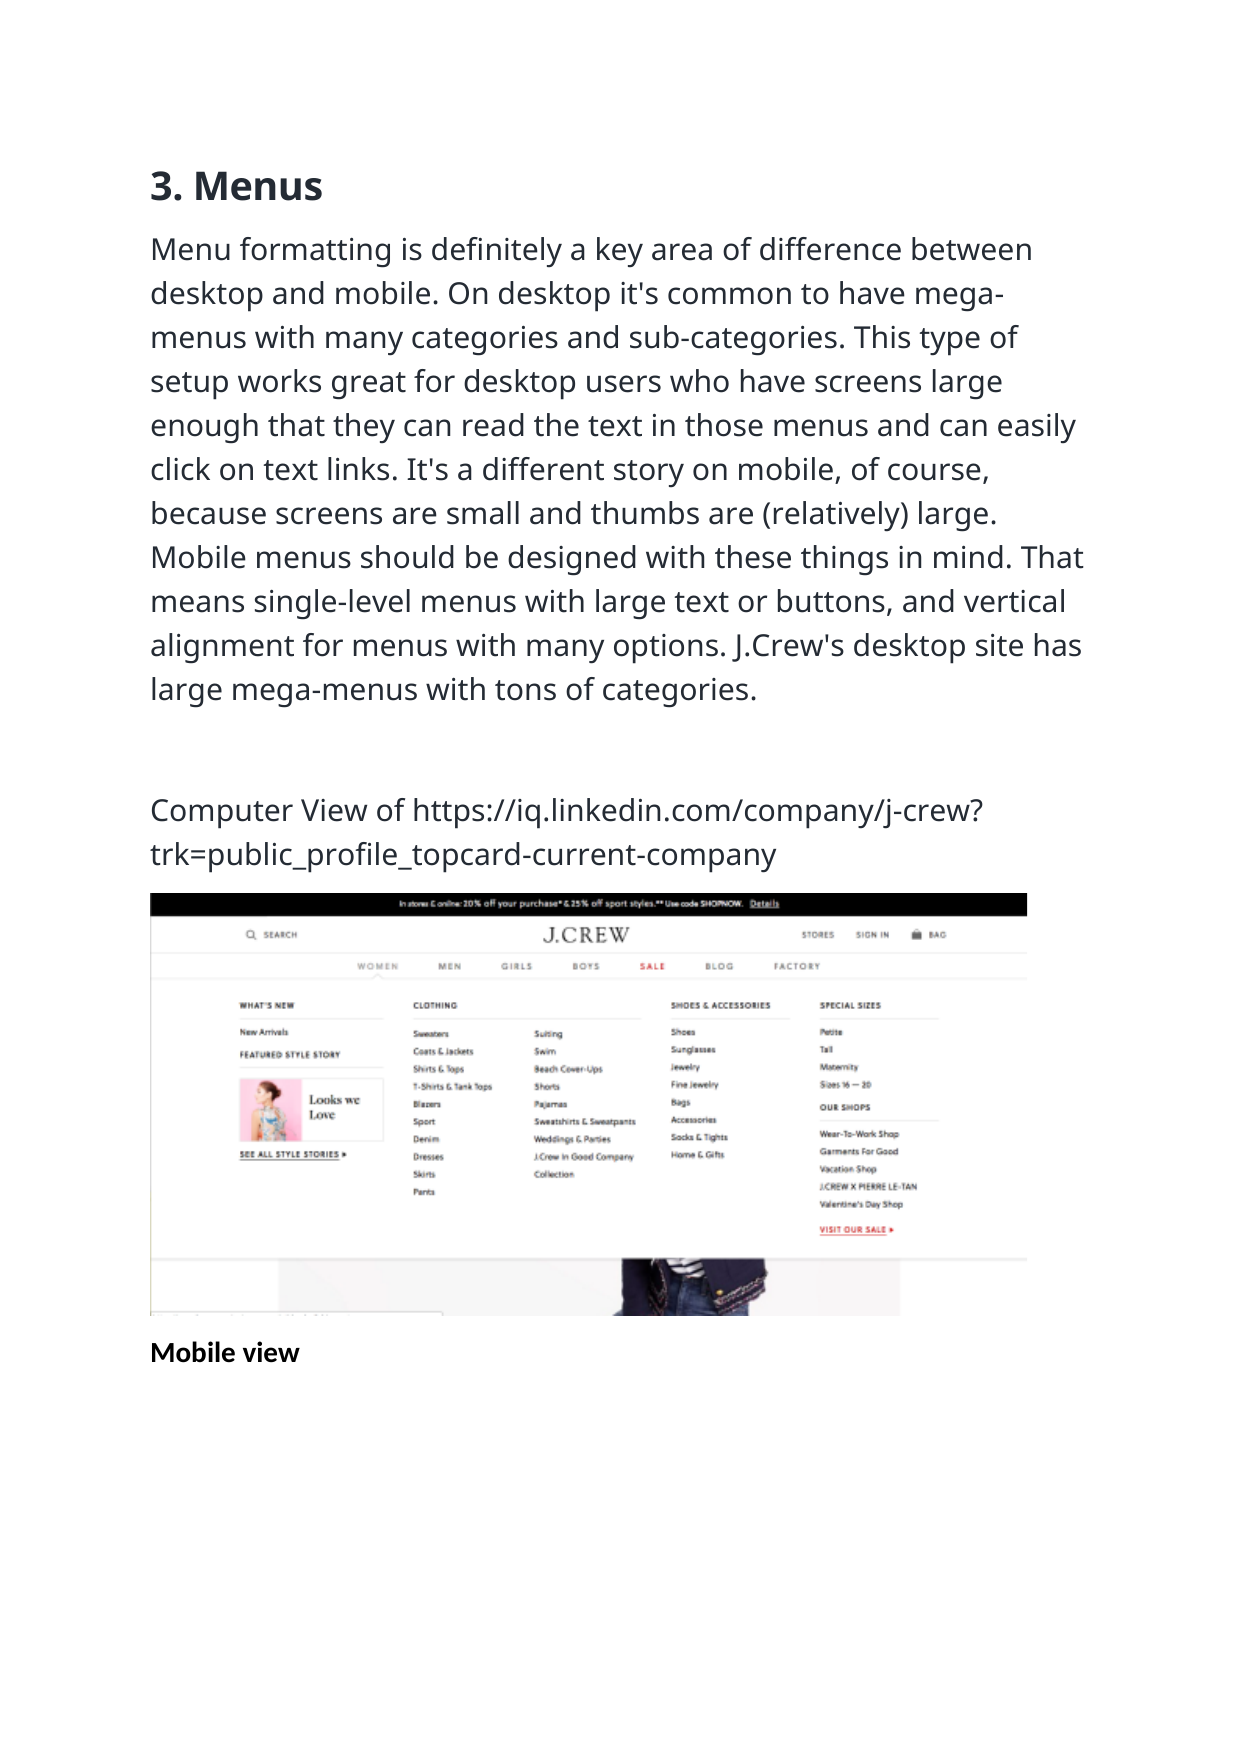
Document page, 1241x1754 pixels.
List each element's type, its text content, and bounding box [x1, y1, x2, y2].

subtitle 3. Menus [150, 150, 1090, 212]
text Mobile view [150, 1334, 1090, 1370]
text Menu formatting is definitely a key area of difference between desktop and mobile. On desktop it's common to have mega-menus with many categories and sub-categories. This type of setup works great for desktop users who have screens large enough that they can read the text in those menus and can easily click on text links. It's a different story on mobile, of course, because screens are small and thumbs are (relatively) large. Mobile menus should be designed with these things in mind. That means single-level menus with large text or buttons, and vertical alignment for menus with many options. J.Crew's desktop site has large mega-menus with tons of categories. [150, 228, 1090, 709]
text Computer View of https://iq.linkedin.com/company/j-crew?trk=public_profile_topcard-current-company [150, 789, 1090, 874]
